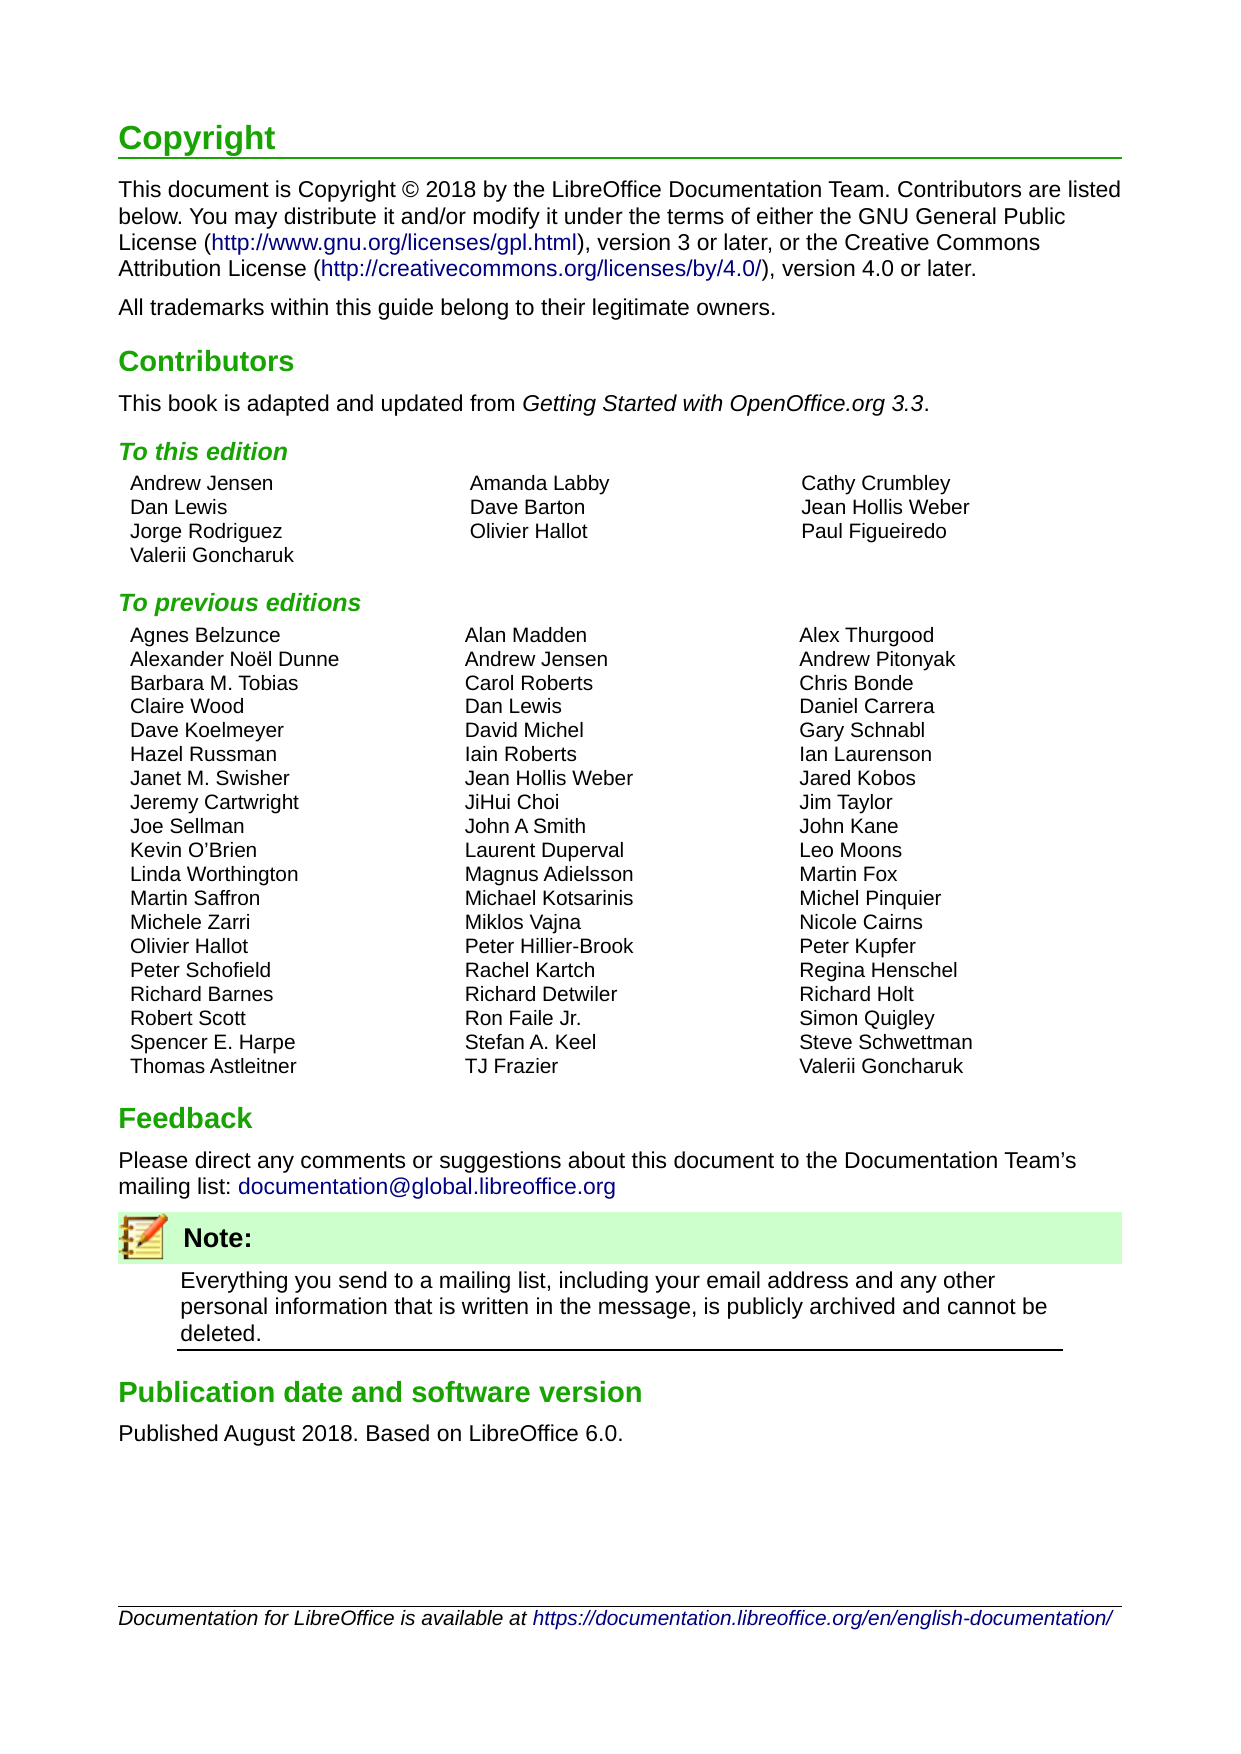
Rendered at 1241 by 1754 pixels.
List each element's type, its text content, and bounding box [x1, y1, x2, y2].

table_cell Kevin O’Brien [118, 838, 453, 862]
table_cell John Kane [788, 814, 1122, 838]
table_cell JiHui Choi [453, 790, 787, 814]
subtitle Copyright [118, 118, 1122, 157]
subtitle Feedback [118, 1101, 1122, 1135]
table_cell Laurent Duperval [453, 838, 787, 862]
table_cell Carol Roberts [453, 670, 787, 694]
text This document is Copyright © 2018 by the LibreOffice Documentation Team. Contributors are listed below. You may distribute it and/or modify it under the terms of either the GNU General Public License (http://www.gnu.org/licenses/gpl.html), version 3 or later, or the Creative Commons Attribution License (http://creativecommons.org/licenses/by/4.0/), version 4.0 or later. [118, 176, 1122, 282]
table_cell Olivier Hallot [118, 934, 453, 958]
table_cell Miklos Vajna [453, 910, 787, 934]
table_cell Thomas Astleitner [118, 1054, 453, 1078]
text Everything you send to a mailing list, including your email address and any other personal information that is written in the message, is publicly archived and cannot be deleted. [177, 1264, 1063, 1349]
table_cell Alexander Noël Dunne [118, 646, 453, 670]
table_cell Joe Sellman [118, 814, 453, 838]
table_cell Michele Zarri [118, 910, 453, 934]
table_cell Hazel Russman [118, 742, 453, 766]
table_cell Chris Bonde [788, 670, 1122, 694]
table_header Alex Thurgood [788, 623, 1122, 646]
table_cell David Michel [453, 718, 787, 742]
table_cell Michael Kotsarinis [453, 886, 787, 910]
table_cell John A Smith [453, 814, 787, 838]
table_cell Dave Barton [458, 495, 789, 519]
table_cell Dave Koelmeyer [118, 718, 453, 742]
table_cell Claire Wood [118, 694, 453, 718]
table_cell Andrew Pitonyak [788, 646, 1122, 670]
table_cell TJ Frazier [453, 1054, 787, 1078]
table_header Cathy Crumbley [789, 471, 1122, 495]
table_cell Robert Scott [118, 1006, 453, 1030]
table_cell Linda Worthington [118, 862, 453, 886]
table_header Amanda Labby [458, 471, 789, 495]
table_cell Olivier Hallot [458, 519, 789, 543]
text This book is adapted and updated from Getting Started with OpenOffice.org 3.3. [118, 389, 1122, 416]
table_cell Gary Schnabl [788, 718, 1122, 742]
table_cell Barbara M. Tobias [118, 670, 453, 694]
table_cell Ron Faile Jr. [453, 1006, 787, 1030]
table_cell Simon Quigley [788, 1006, 1122, 1030]
picture [119, 1212, 170, 1263]
table_cell Jean Hollis Weber [453, 766, 787, 790]
subtitle To previous editions [118, 588, 1122, 616]
table_cell Steve Schwettman [788, 1030, 1122, 1054]
table_cell Jean Hollis Weber [789, 495, 1122, 519]
table_cell Peter Schofield [118, 958, 453, 982]
table_cell Janet M. Swisher [118, 766, 453, 790]
table_cell Iain Roberts [453, 742, 787, 766]
table_cell Valerii Goncharuk [788, 1054, 1122, 1078]
table_cell Martin Saffron [118, 886, 453, 910]
table_cell Michel Pinquier [788, 886, 1122, 910]
text All trademarks within this guide belong to their legitimate owners. [118, 294, 1122, 321]
table_cell Richard Holt [788, 982, 1122, 1006]
text Please direct any comments or suggestions about this document to the Documentation Team’s mailing list: documentation@global.libreoffice.org [118, 1147, 1122, 1199]
table_cell Peter Hillier-Brook [453, 934, 787, 958]
table_header Agnes Belzunce [118, 623, 453, 646]
table_cell [789, 543, 1122, 567]
subtitle Publication date and software version [118, 1375, 1122, 1408]
subtitle To this edition [118, 437, 1122, 465]
table_cell Stefan A. Keel [453, 1030, 787, 1054]
table_cell Jorge Rodriguez [118, 519, 458, 543]
table_cell Rachel Kartch [453, 958, 787, 982]
table_cell Leo Moons [788, 838, 1122, 862]
table_cell Ian Laurenson [788, 742, 1122, 766]
table_header Alan Madden [453, 623, 787, 646]
table_cell Nicole Cairns [788, 910, 1122, 934]
table_cell Paul Figueiredo [789, 519, 1122, 543]
table_cell [458, 543, 789, 567]
table_cell Richard Detwiler [453, 982, 787, 1006]
table_cell Richard Barnes [118, 982, 453, 1006]
table_cell Regina Henschel [788, 958, 1122, 982]
table_cell Daniel Carrera [788, 694, 1122, 718]
table_cell Spencer E. Harpe [118, 1030, 453, 1054]
table_cell Magnus Adielsson [453, 862, 787, 886]
table_cell Peter Kupfer [788, 934, 1122, 958]
table_cell Andrew Jensen [453, 646, 787, 670]
table_cell Valerii Goncharuk [118, 543, 458, 567]
table_cell Jim Taylor [788, 790, 1122, 814]
text Published August 2018. Based on LibreOffice 6.0. [118, 1420, 1122, 1446]
table_cell Jared Kobos [788, 766, 1122, 790]
table_cell Jeremy Cartwright [118, 790, 453, 814]
table_cell Dan Lewis [453, 694, 787, 718]
table_cell Dan Lewis [118, 495, 458, 519]
table_cell Martin Fox [788, 862, 1122, 886]
table_header Andrew Jensen [118, 471, 458, 495]
subtitle Note: [118, 1212, 1122, 1264]
subtitle Contributors [118, 344, 1122, 378]
